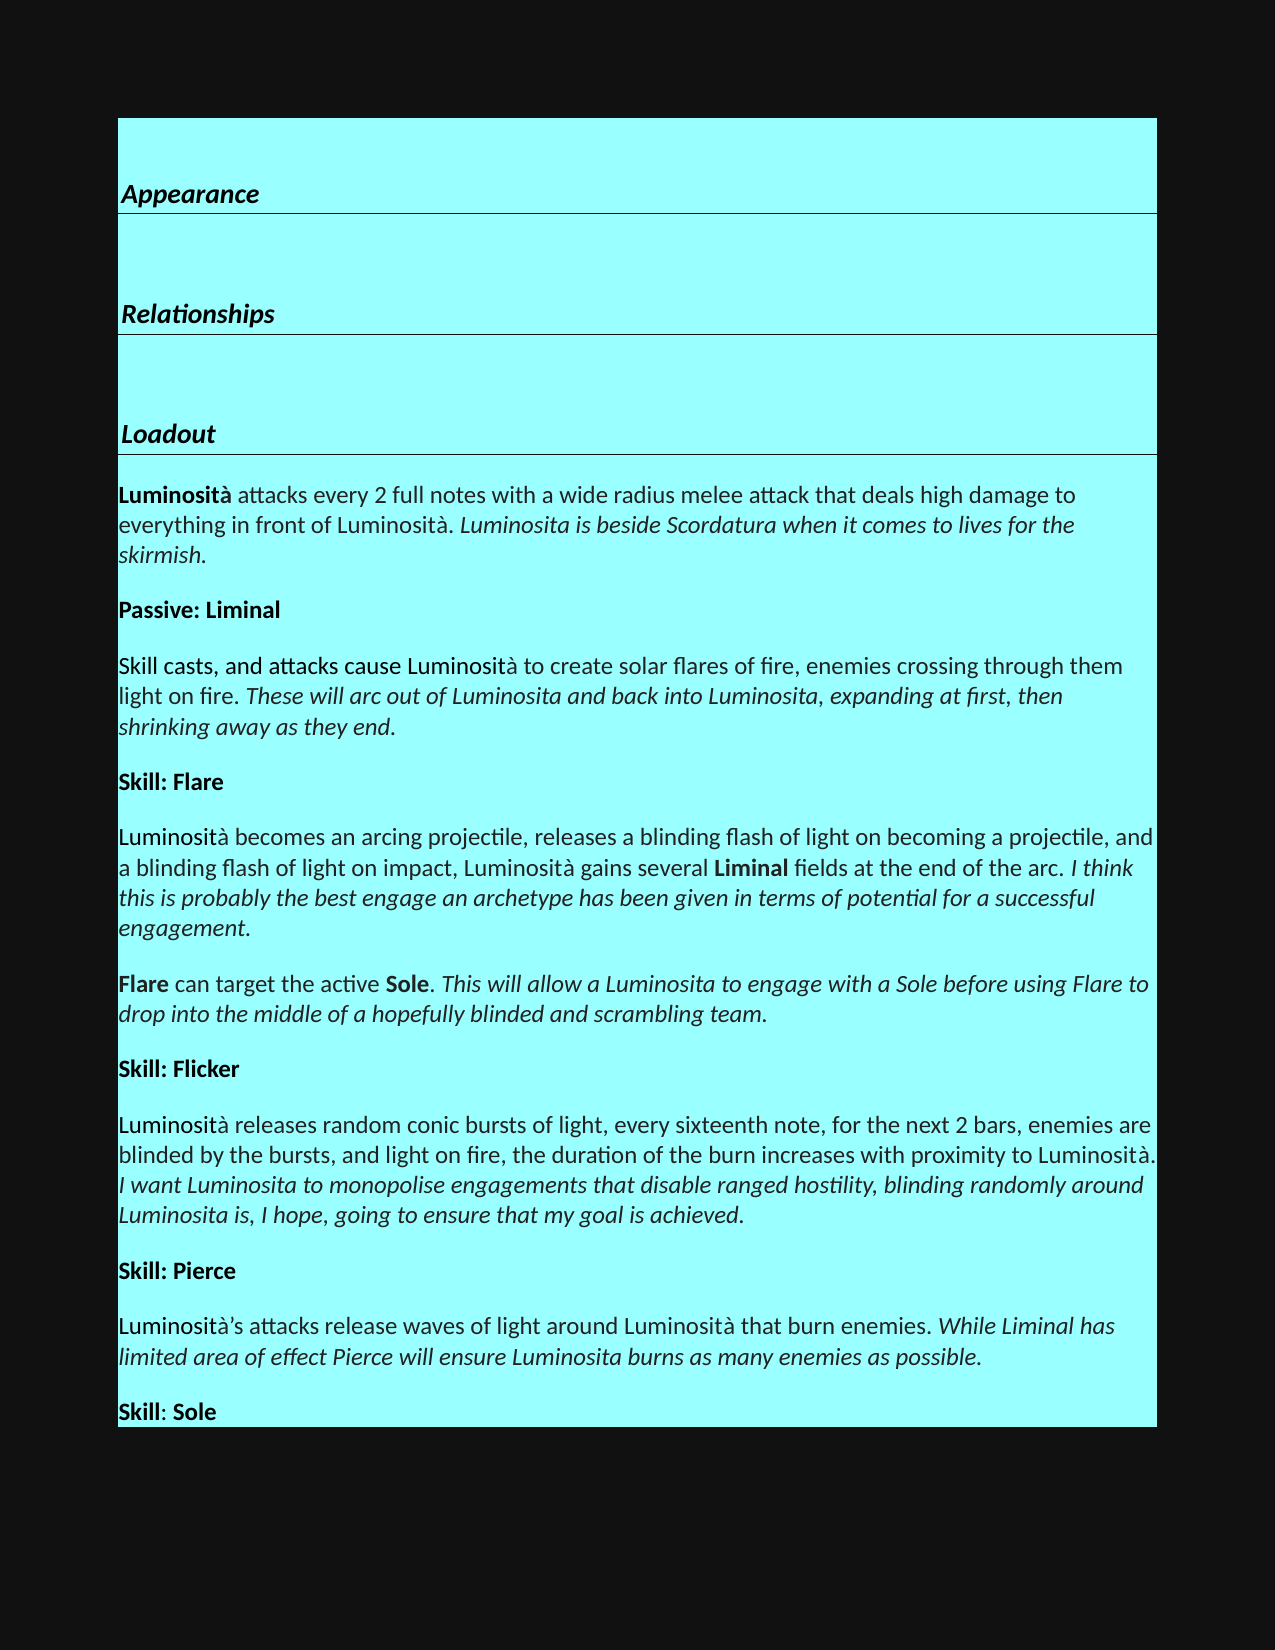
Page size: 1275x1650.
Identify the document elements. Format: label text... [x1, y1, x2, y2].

text Flare can target the active Sole. This will allow a Luminosita to engage with a Sole before using Flare to drop into the middle of a hopefully blinded and scrambling team. [118, 968, 1157, 1028]
text Luminosità attacks every 2 full notes with a wide radius melee attack that deals high damage to everything in front of Luminosità. Luminosita is beside Scordatura when it comes to lives for the skirmish. [118, 479, 1157, 570]
text Appearance [118, 174, 1157, 213]
text Skill: Sole [118, 1396, 1157, 1427]
text Luminosità releases random conic bursts of light, every sixteenth note, for the next 2 bars, enemies are blinded by the bursts, and light on fire, the duration of the burn increases with proximity to Luminosità. I want Luminosita to monopolise engagements that disable ranged hostility, blinding randomly around Luminosita is, I hope, going to ensure that my goal is achieved. [118, 1109, 1157, 1230]
text Skill: Pierce [118, 1255, 1157, 1286]
text Luminosità becomes an arcing projectile, releases a blinding flash of light on becoming a projectile, and a blinding flash of light on impact, Luminosità gains several Liminal fields at the end of the arc. I think this is probably the best engage an archetype has been given in terms of potential for a successful engagement. [118, 822, 1157, 943]
text Passive: Liminal [118, 595, 1157, 625]
text Luminosità’s attacks release waves of light around Luminosità that burn enemies. While Liminal has limited area of effect Pierce will ensure Luminosita burns as many enemies as possible. [118, 1311, 1157, 1371]
text Skill: Flicker [118, 1053, 1157, 1084]
text Skill: Flare [118, 766, 1157, 797]
text Skill casts, and attacks cause Luminosità to create solar flares of fire, enemies crossing through them light on fire. These will arc out of Luminosita and back into Luminosita, expanding at first, then shrinking away as they end. [118, 650, 1157, 741]
text Loadout [118, 414, 1157, 454]
text Relationships [118, 294, 1157, 334]
